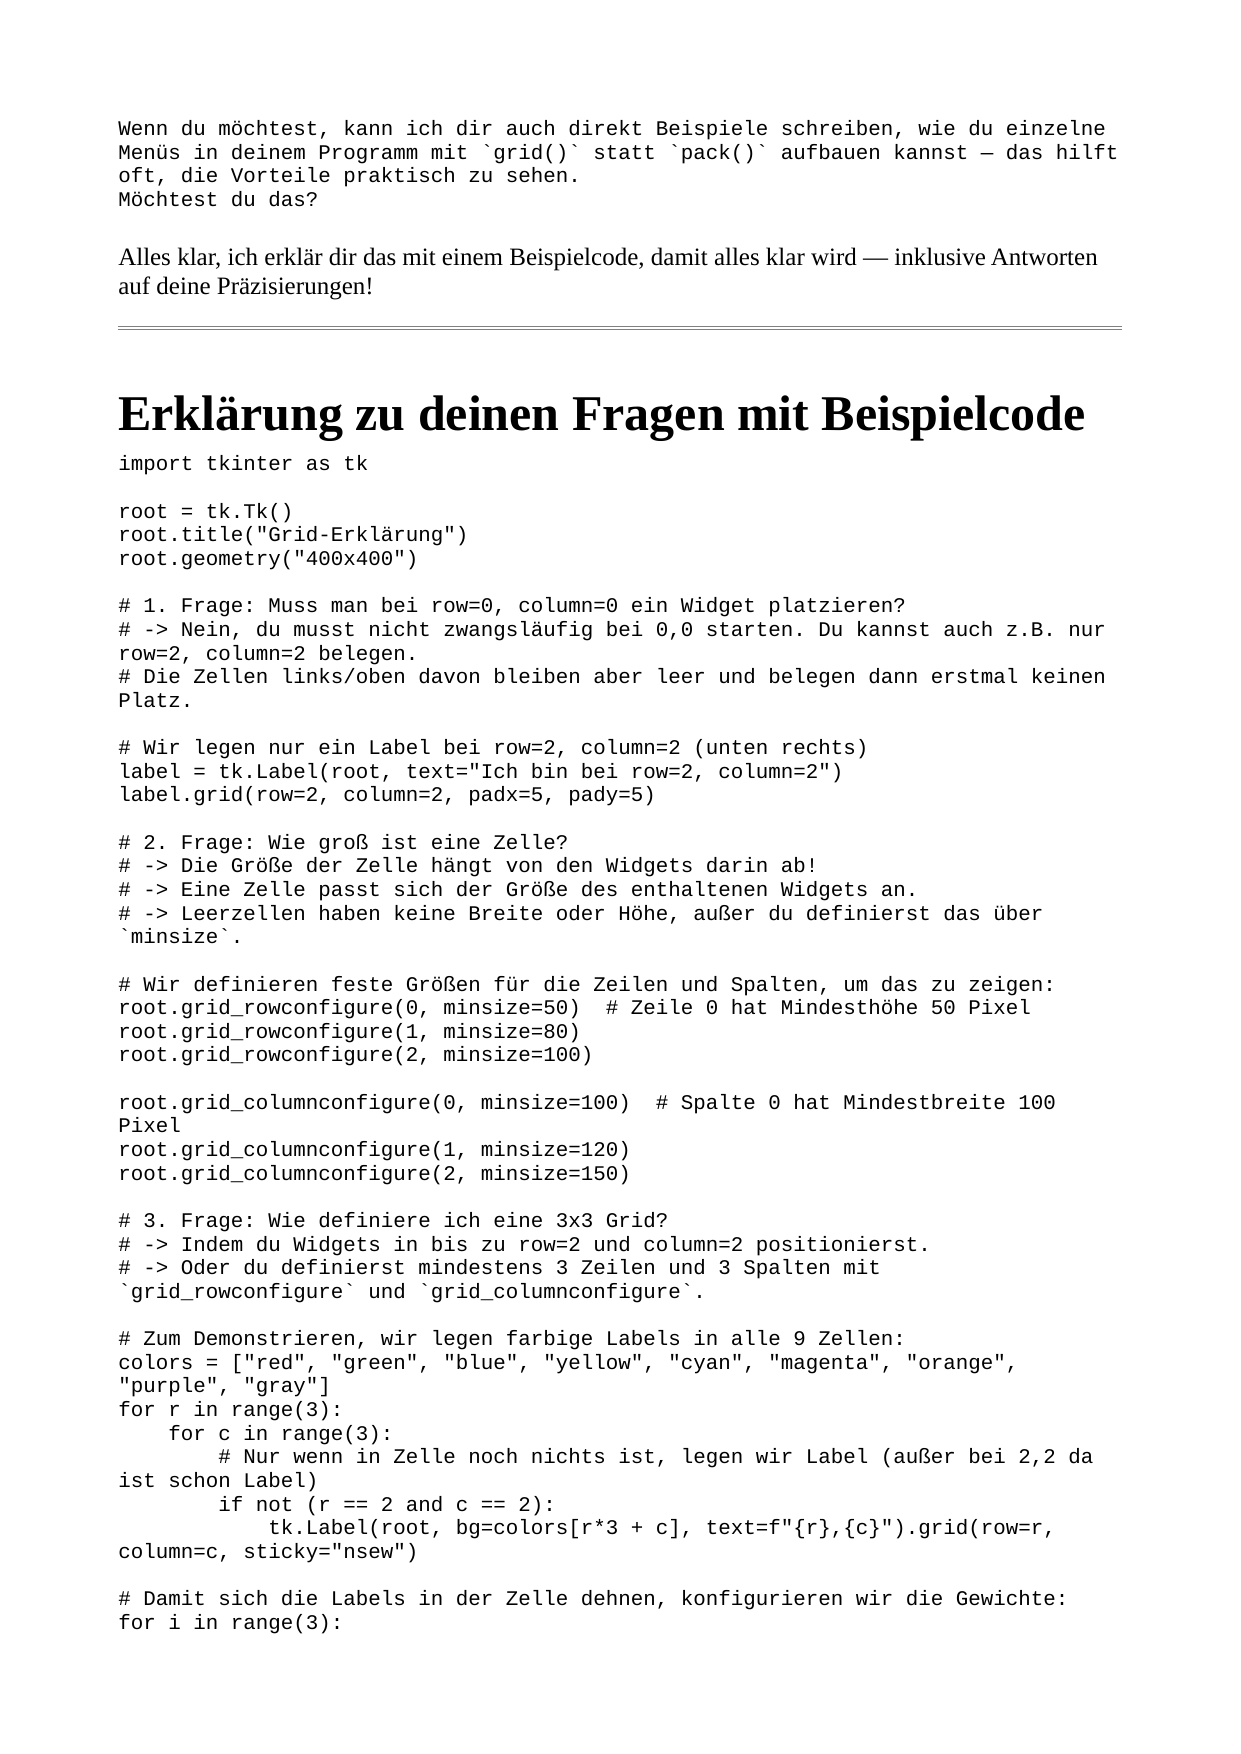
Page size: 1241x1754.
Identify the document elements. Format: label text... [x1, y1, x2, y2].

text root.grid_columnconfigure(0, minsize=100) # Spalte 0 hat Mindestbreite 100 Pixel [118, 1092, 1122, 1139]
text # Zum Demonstrieren, wir legen farbige Labels in alle 9 Zellen: [118, 1328, 1122, 1352]
text label = tk.Label(root, text="Ich bin bei row=2, column=2") [118, 761, 1122, 784]
text root.geometry("400x400") [118, 548, 1122, 572]
text root.grid_rowconfigure(1, minsize=80) [118, 1021, 1122, 1044]
text # 2. Frage: Wie groß ist eine Zelle? [118, 832, 1122, 855]
text # Nur wenn in Zelle noch nichts ist, legen wir Label (außer bei 2,2 da ist schon Label) [118, 1446, 1122, 1494]
text label.grid(row=2, column=2, padx=5, pady=5) [118, 784, 1122, 808]
text colors = ["red", "green", "blue", "yellow", "cyan", "magenta", "orange", "purple", "gray"] [118, 1352, 1122, 1399]
text root.grid_columnconfigure(1, minsize=120) [118, 1139, 1122, 1163]
text root.grid_rowconfigure(0, minsize=50) # Zeile 0 hat Mindesthöhe 50 Pixel [118, 997, 1122, 1021]
text if not (r == 2 and c == 2): [118, 1494, 1122, 1517]
text # -> Oder du definierst mindestens 3 Zeilen und 3 Spalten mit `grid_rowconfigure` und `grid_columnconfigure`. [118, 1257, 1122, 1304]
subtitle Erklärung zu deinen Fragen mit Beispielcode [118, 383, 1122, 441]
text # -> Nein, du musst nicht zwangsläufig bei 0,0 starten. Du kannst auch z.B. nur row=2, column=2 belegen. [118, 619, 1122, 666]
text root.title("Grid-Erklärung") [118, 524, 1122, 548]
text # Wir definieren feste Größen für die Zeilen und Spalten, um das zu zeigen: [118, 973, 1122, 997]
text for r in range(3): [118, 1399, 1122, 1423]
text Alles klar, ich erklär dir das mit einem Beispielcode, damit alles klar wird — inklusive Antworten auf deine Präzisierungen! [118, 242, 1122, 300]
text for i in range(3): [118, 1612, 1122, 1636]
text # -> Die Größe der Zelle hängt von den Widgets darin ab! [118, 855, 1122, 879]
text tk.Label(root, bg=colors[r*3 + c], text=f"{r},{c}").grid(row=r, column=c, sticky="nsew") [118, 1517, 1122, 1565]
text # -> Indem du Widgets in bis zu row=2 und column=2 positionierst. [118, 1234, 1122, 1257]
text # Die Zellen links/oben davon bleiben aber leer und belegen dann erstmal keinen Platz. [118, 666, 1122, 713]
text # Damit sich die Labels in der Zelle dehnen, konfigurieren wir die Gewichte: [118, 1588, 1122, 1612]
text root = tk.Tk() [118, 501, 1122, 524]
text # 1. Frage: Muss man bei row=0, column=0 ein Widget platzieren? [118, 595, 1122, 619]
text for c in range(3): [118, 1423, 1122, 1446]
text root.grid_columnconfigure(2, minsize=150) [118, 1163, 1122, 1186]
text root.grid_rowconfigure(2, minsize=100) [118, 1044, 1122, 1068]
text Wenn du möchtest, kann ich dir auch direkt Beispiele schreiben, wie du einzelne Menüs in deinem Programm mit `grid()` statt `pack()` aufbauen kannst — das hilft oft, die Vorteile praktisch zu sehen. [118, 118, 1122, 189]
text import tkinter as tk [118, 453, 1122, 477]
text # -> Leerzellen haben keine Breite oder Höhe, außer du definierst das über `minsize`. [118, 903, 1122, 950]
text Möchtest du das? [118, 189, 1122, 213]
text # -> Eine Zelle passt sich der Größe des enthaltenen Widgets an. [118, 879, 1122, 903]
text # Wir legen nur ein Label bei row=2, column=2 (unten rechts) [118, 737, 1122, 761]
text # 3. Frage: Wie definiere ich eine 3x3 Grid? [118, 1210, 1122, 1234]
